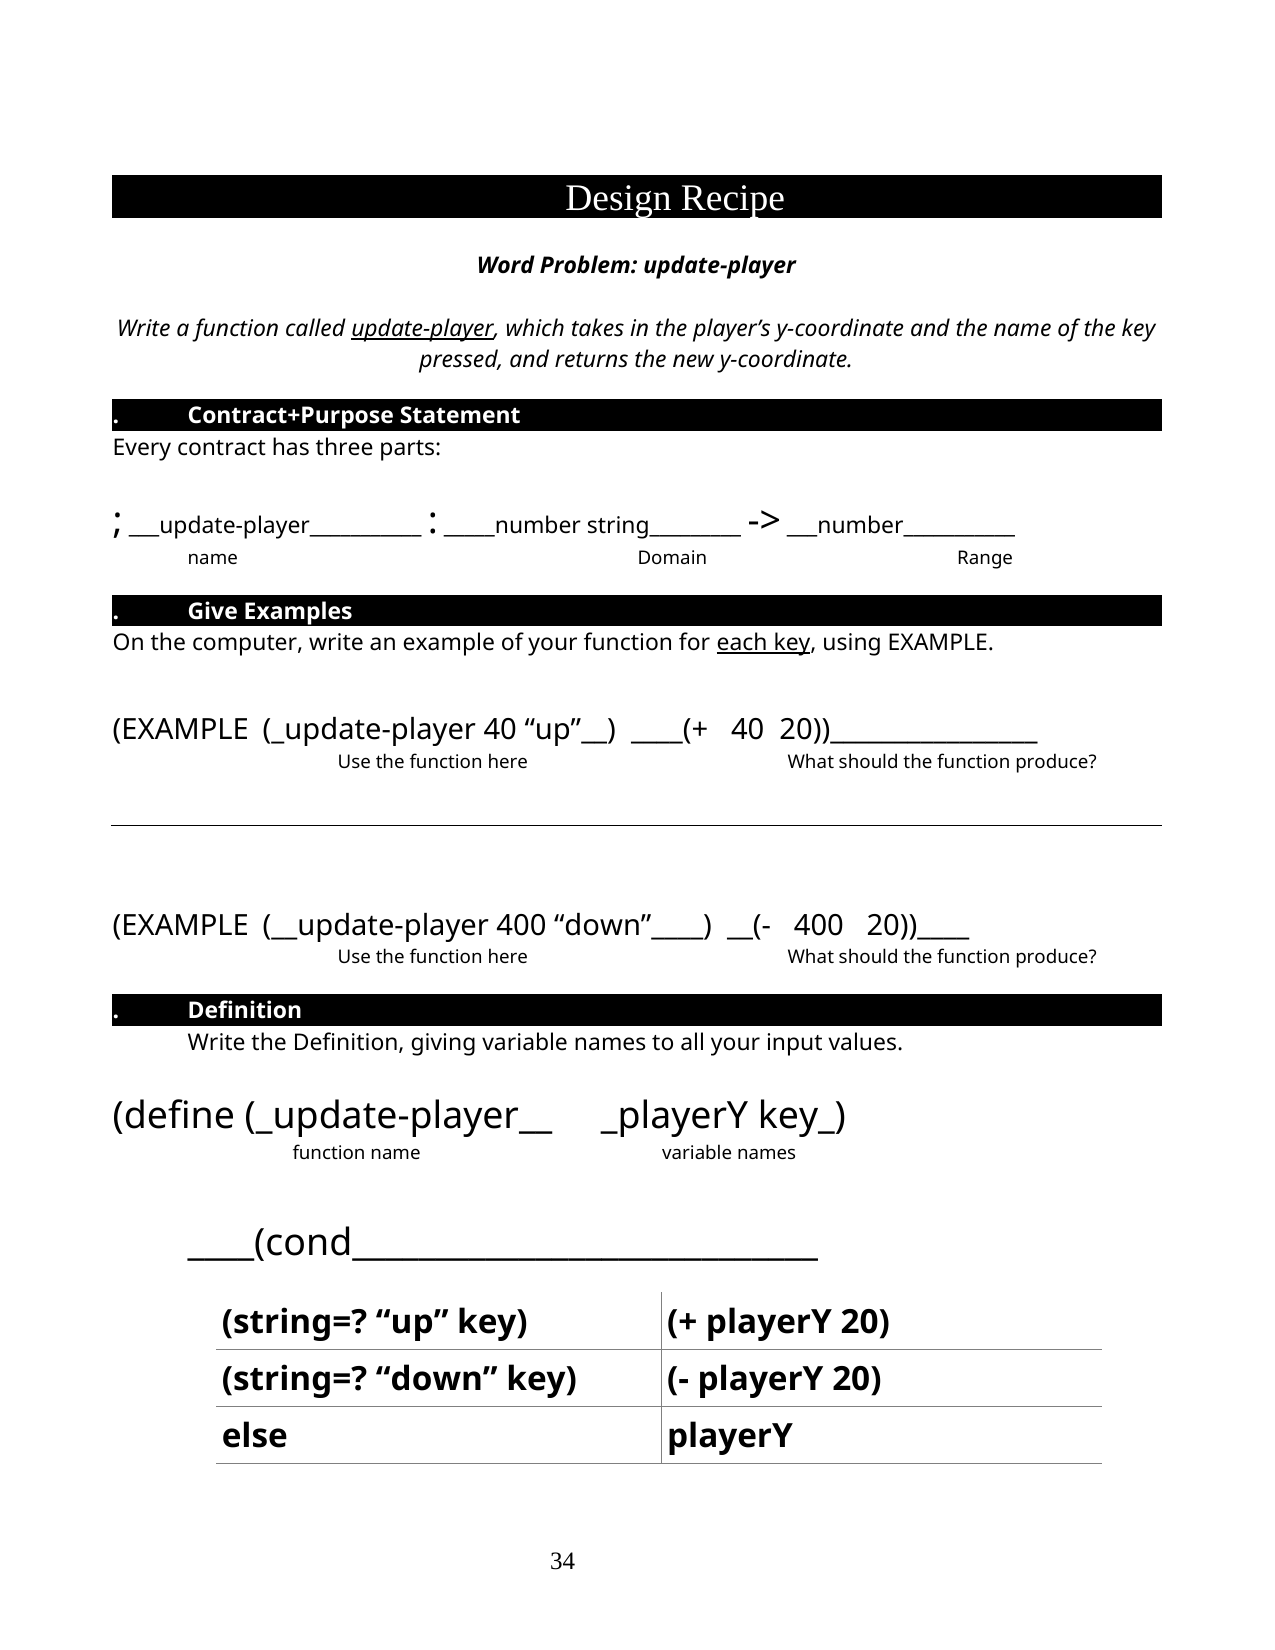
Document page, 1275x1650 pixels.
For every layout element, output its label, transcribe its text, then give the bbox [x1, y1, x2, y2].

text ____(cond____________________________ [112, 1216, 1162, 1267]
subtitle Contract+Purpose Statement [112, 399, 1162, 431]
table_cell playerY [662, 1407, 1102, 1463]
subtitle Definition [112, 994, 1162, 1026]
table_header (string=? “up” key) [216, 1292, 661, 1349]
subtitle Give Examples [112, 595, 1162, 626]
table_cell (string=? “down” key) [216, 1350, 661, 1406]
text Word Problem: update-player [112, 249, 1162, 281]
text Use the function here What should the function produce? [112, 748, 1162, 773]
text (EXAMPLE (__update-player 400 “down”____) __(- 400 20))____ [112, 904, 1162, 944]
list Write the Definition, giving variable names to all your input values. [150, 1026, 1162, 1057]
table_header (+ playerY 20) [662, 1292, 1102, 1349]
text On the computer, write an example of your function for each key, using EXAMPLE. [112, 626, 1162, 657]
text (define (_update-player__ _playerY key_) [112, 1088, 1162, 1139]
subtitle Design Recipe [112, 175, 1162, 218]
text (EXAMPLE (_update-player 40 “up”__) ____(+ 40 20))________________ [112, 708, 1162, 748]
text ; ___update-player___________ : _____number string_________ -> ___number___________ [112, 493, 1162, 544]
text Use the function here What should the function produce? [112, 944, 1162, 969]
text Every contract has three parts: [112, 431, 1162, 462]
text function name variable names [112, 1139, 1162, 1165]
table_cell else [216, 1407, 661, 1463]
text Write a function called update-player, which takes in the player’s y-coordinate and the name of the key pressed, and returns the new y-coordinate. [112, 312, 1162, 374]
text name Domain Range [112, 544, 1162, 570]
table_cell (- playerY 20) [662, 1350, 1102, 1406]
